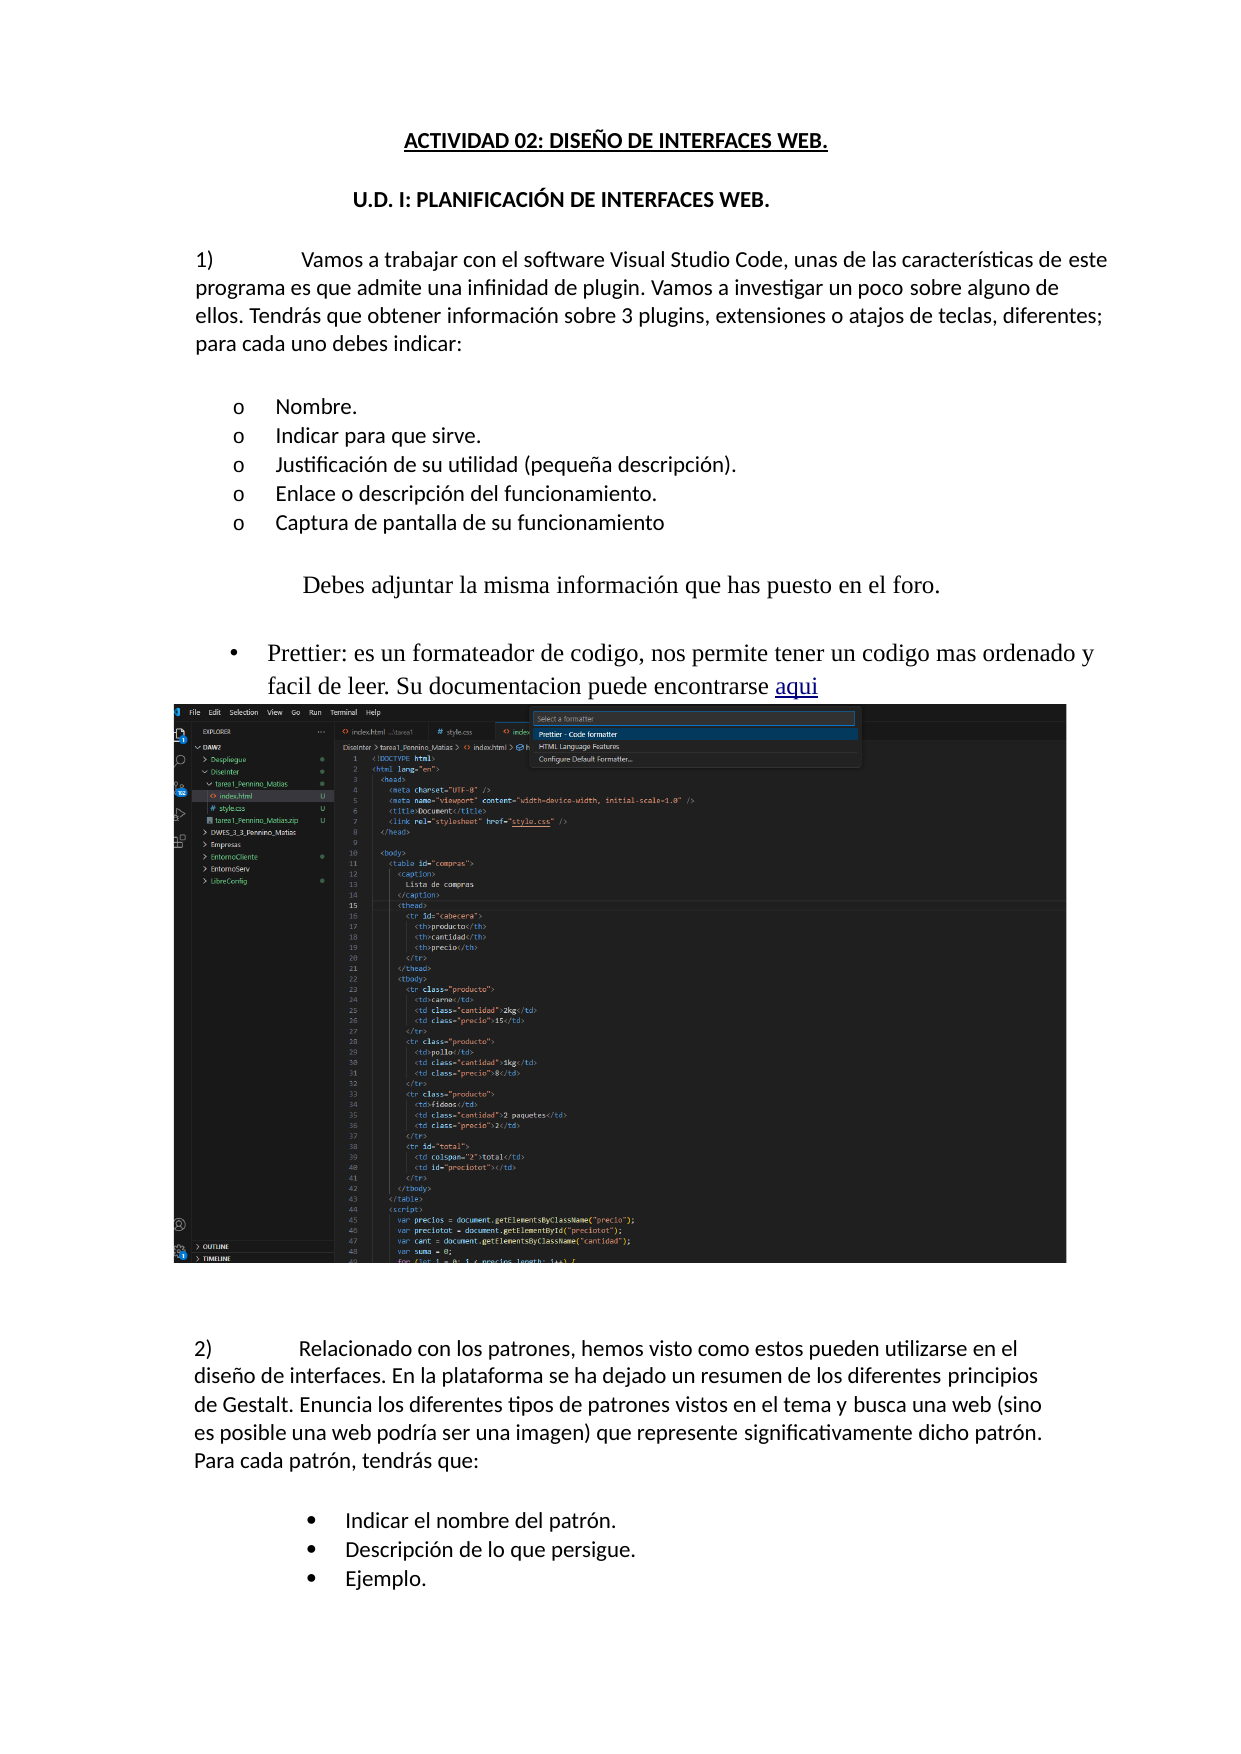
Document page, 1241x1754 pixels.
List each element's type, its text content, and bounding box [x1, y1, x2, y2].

list Descripción de lo que persigue. [307, 1534, 1122, 1563]
list Ejemplo. [307, 1563, 1122, 1593]
list Indicar para que sirve. [232, 420, 1122, 449]
list Nombre. [232, 391, 1122, 420]
text Debes adjuntar la misma información que has puesto en el foro. [269, 570, 973, 599]
title U.D. I: PLANIFICACIÓN DE INTERFACES WEB. [353, 185, 1122, 213]
list Relacionado con los patrones, hemos visto como estos pueden utilizarse en el diseño de interfaces. En la plataforma se ha dejado un resumen de los diferentes principios de Gestalt. Enuncia los diferentes tipos de patrones vistos en el tema y busca una web (sino es posible una web podría ser una imagen) que represente significativamente dicho patrón. Para cada patrón, tendrás que: [194, 1334, 1053, 1474]
list Captura de pantalla de su funcionamiento [232, 508, 1122, 536]
list Prettier: es un formateador de codigo, nos permite tener un codigo mas ordenado y facil de leer. Su documentacion puede encontrarse aqui [229, 638, 1122, 700]
list Indicar el nombre del patrón. [307, 1506, 1122, 1534]
picture [173, 704, 1067, 1263]
list Justificación de su utilidad (pequeña descripción). [232, 449, 1122, 478]
list Enlace o descripción del funcionamiento. [232, 478, 1122, 508]
list Vamos a trabajar con el software Visual Studio Code, unas de las características de este programa es que admite una infinidad de plugin. Vamos a investigar un poco sobre alguno de ellos. Tendrás que obtener información sobre 3 plugins, extensiones o atajos de teclas, diferentes; para cada uno debes indicar: [195, 245, 1108, 357]
title ACTIVIDAD 02: DISEÑO DE INTERFACES WEB. [259, 126, 973, 154]
